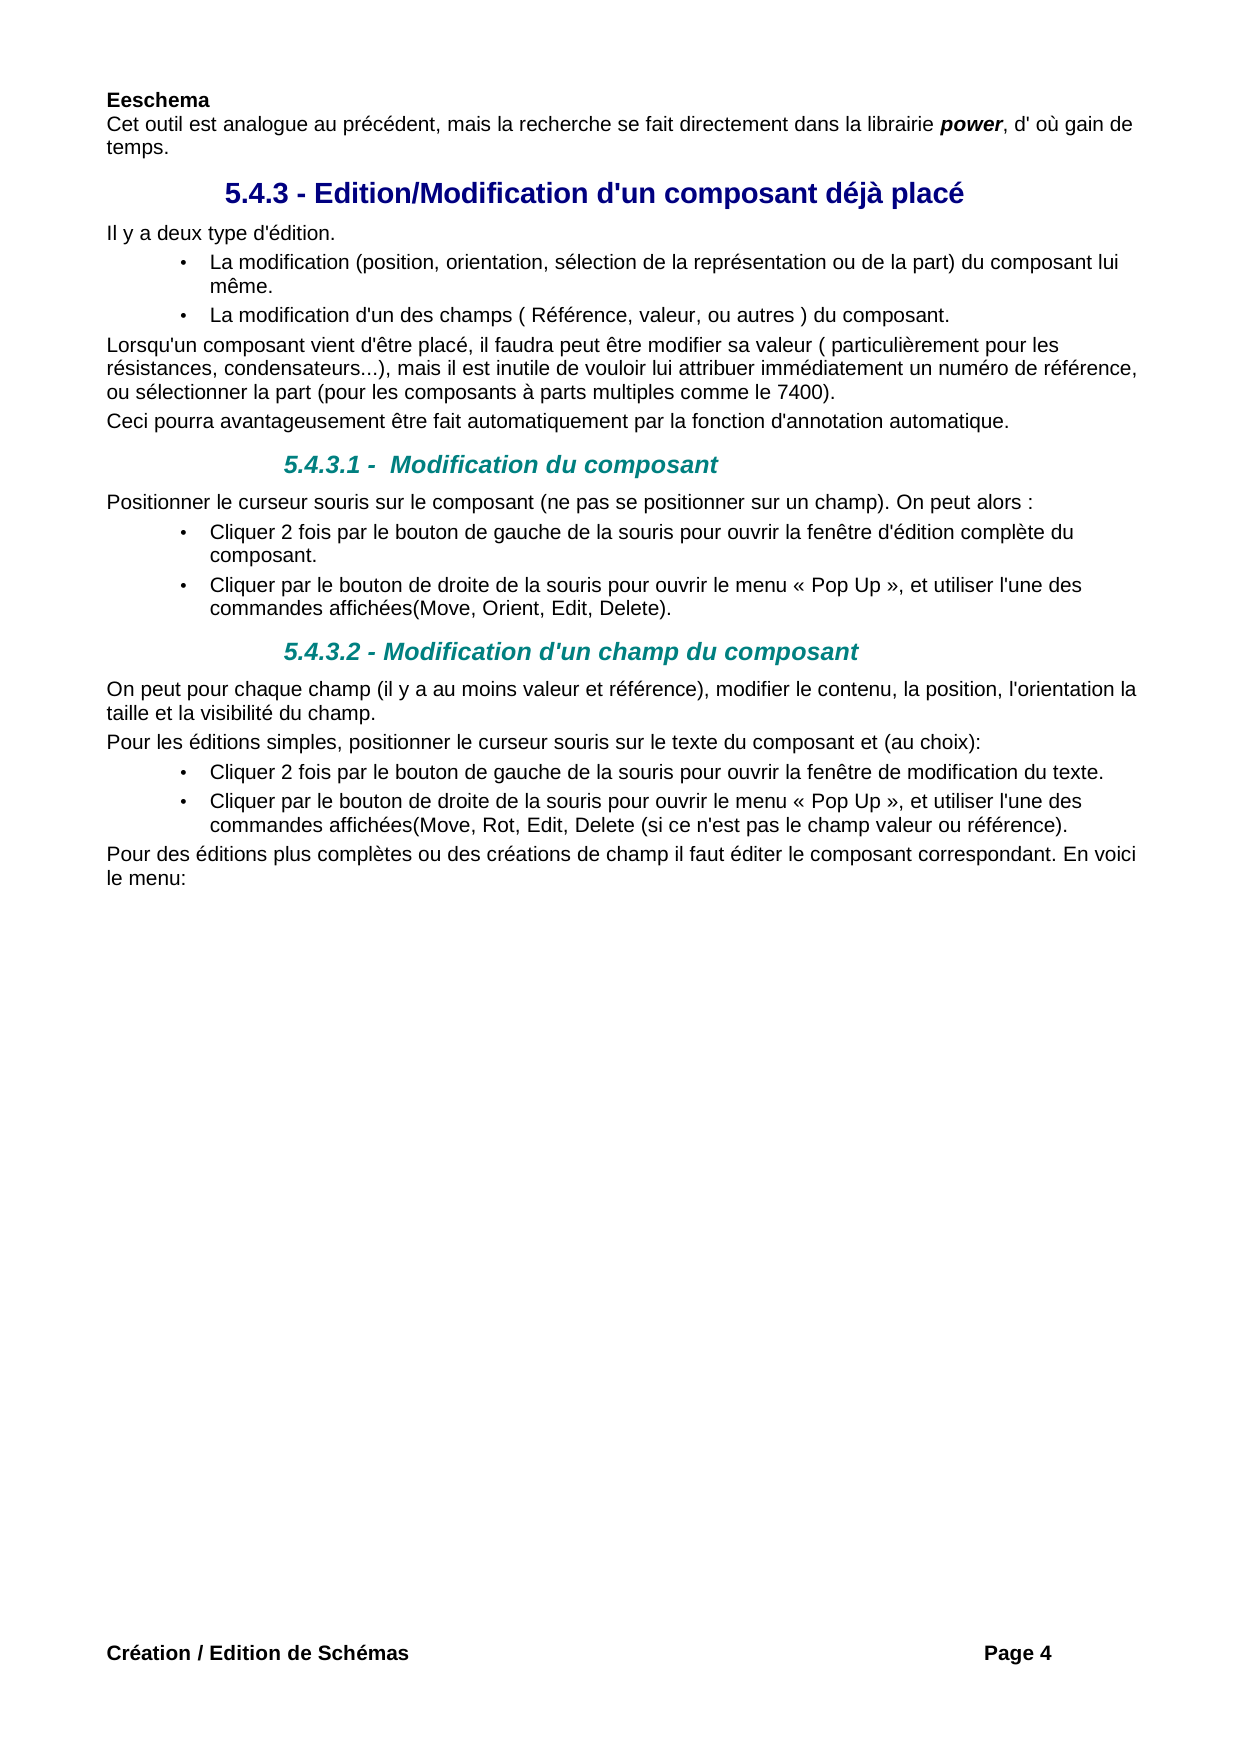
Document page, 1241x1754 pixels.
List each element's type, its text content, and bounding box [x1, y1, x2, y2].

text On peut pour chaque champ (il y a au moins valeur et référence), modifier le contenu, la position, l'orientation la taille et la visibilité du champ. [106, 678, 1151, 725]
text Il y a deux type d'édition. [106, 221, 1151, 245]
list Cliquer par le bouton de droite de la souris pour ouvrir le menu « Pop Up », et utiliser l'une des commandes affichées(Move, Rot, Edit, Delete (si ce n'est pas le champ valeur ou référence). [180, 790, 1151, 837]
list La modification d'un des champs ( Référence, valeur, ou autres ) du composant. [180, 304, 1151, 327]
subtitle Edition/Modification d'un composant déjà placé [224, 177, 1151, 209]
list Cliquer 2 fois par le bouton de gauche de la souris pour ouvrir la fenêtre d'édition complète du composant. [180, 520, 1151, 567]
list Cliquer 2 fois par le bouton de gauche de la souris pour ouvrir la fenêtre de modification du texte. [180, 760, 1151, 784]
list Cliquer par le bouton de droite de la souris pour ouvrir le menu « Pop Up », et utiliser l'une des commandes affichées(Move, Orient, Edit, Delete). [180, 573, 1151, 620]
list La modification (position, orientation, sélection de la représentation ou de la part) du composant lui même. [180, 251, 1151, 298]
text Lorsqu'un composant vient d'être placé, il faudra peut être modifier sa valeur ( particulièrement pour les résistances, condensateurs...), mais il est inutile de vouloir lui attribuer immédiatement un numéro de référence, ou sélectionner la part (pour les composants à parts multiples comme le 7400). [106, 333, 1151, 404]
subtitle Modification d'un champ du composant [283, 638, 1151, 666]
text Pour des éditions plus complètes ou des créations de champ il faut éditer le composant correspondant. En voici le menu: [106, 843, 1151, 890]
text Ceci pourra avantageusement être fait automatiquement par la fonction d'annotation automatique. [106, 410, 1151, 433]
text Positionner le curseur souris sur le composant (ne pas se positionner sur un champ). On peut alors : [106, 491, 1151, 514]
subtitle Modification du composant [283, 451, 1151, 479]
text Pour les éditions simples, positionner le curseur souris sur le texte du composant et (au choix): [106, 731, 1151, 754]
text Cet outil est analogue au précédent, mais la recherche se fait directement dans la librairie power, d' où gain de temps. [106, 112, 1151, 159]
